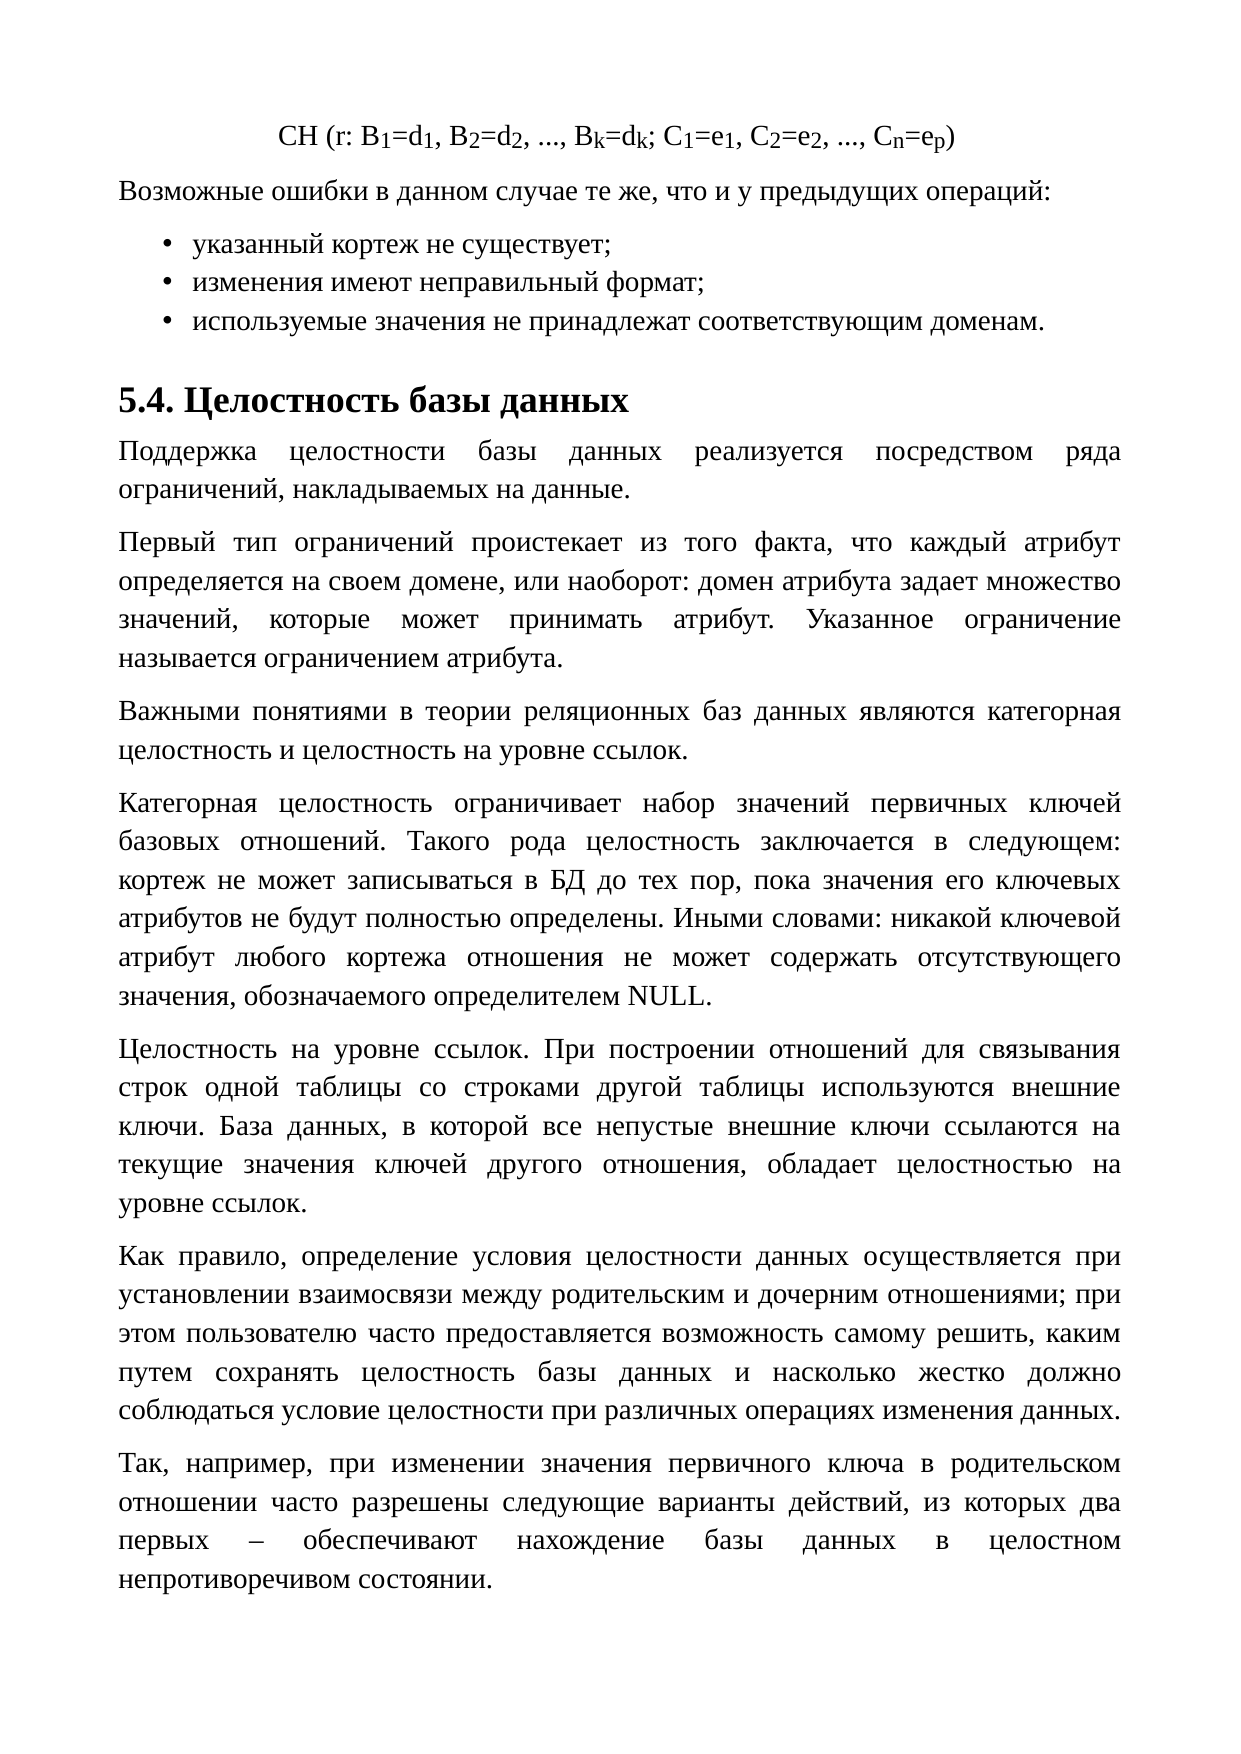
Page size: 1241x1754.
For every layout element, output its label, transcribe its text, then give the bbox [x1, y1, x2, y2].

text Как правило, определение условия целостности данных осуществляется при установлении взаимосвязи между родительским и дочерним отношениями; при этом пользователю часто предоставляется возможность самому решить, каким путем сохранять целостность базы данных и насколько жестко должно соблюдаться условие целостности при различных операциях изменения данных. [118, 1238, 1122, 1426]
text CH (r: B1=d1, B2=d2, ..., Bk=dk; C1=e1, C2=e2, ..., Cn=ep) [118, 118, 1122, 153]
list изменения имеют неправильный формат; [162, 264, 1122, 298]
text Целостность на уровне ссылок. При построении отношений для связывания строк одной таблицы со строками другой таблицы используются внешние ключи. База данных, в которой все непустые внешние ключи ссылаются на текущие значения ключей другого отношения, обладает целостностью на уровне ссылок. [118, 1031, 1122, 1218]
text Возможные ошибки в данном случае те же, что и у предыдущих операций: [118, 173, 1122, 206]
list указанный кортеж не существует; [162, 226, 1122, 259]
text Важными понятиями в теории реляционных баз данных являются категорная целостность и целостность на уровне ссылок. [118, 693, 1122, 765]
text Категорная целостность ограничивает набор значений первичных ключей базовых отношений. Такого рода целостность заключается в следующем: кортеж не может записываться в БД до тех пор, пока значения его ключевых атрибутов не будут полностью определены. Иными словами: никакой ключевой атрибут любого кортежа отношения не может содержать отсутствующего значения, обозначаемого определителем NULL. [118, 785, 1122, 1011]
subtitle 5.4. Целостность базы данных [118, 377, 1122, 420]
text Так, например, при изменении значения первичного ключа в родительском отношении часто разрешены следующие варианты действий, из которых два первых – обеспечивают нахождение базы данных в целостном непротиворечивом состоянии. [118, 1445, 1122, 1594]
text Поддержка целостности базы данных реализуется посредством ряда ограничений, накладываемых на данные. [118, 433, 1122, 505]
list используемые значения не принадлежат соответствующим доменам. [162, 303, 1122, 337]
text Первый тип ограничений проистекает из того факта, что каждый атрибут определяется на своем домене, или наоборот: домен атрибута задает множество значений, которые может принимать атрибут. Указанное ограничение называется ограничением атрибута. [118, 524, 1122, 674]
